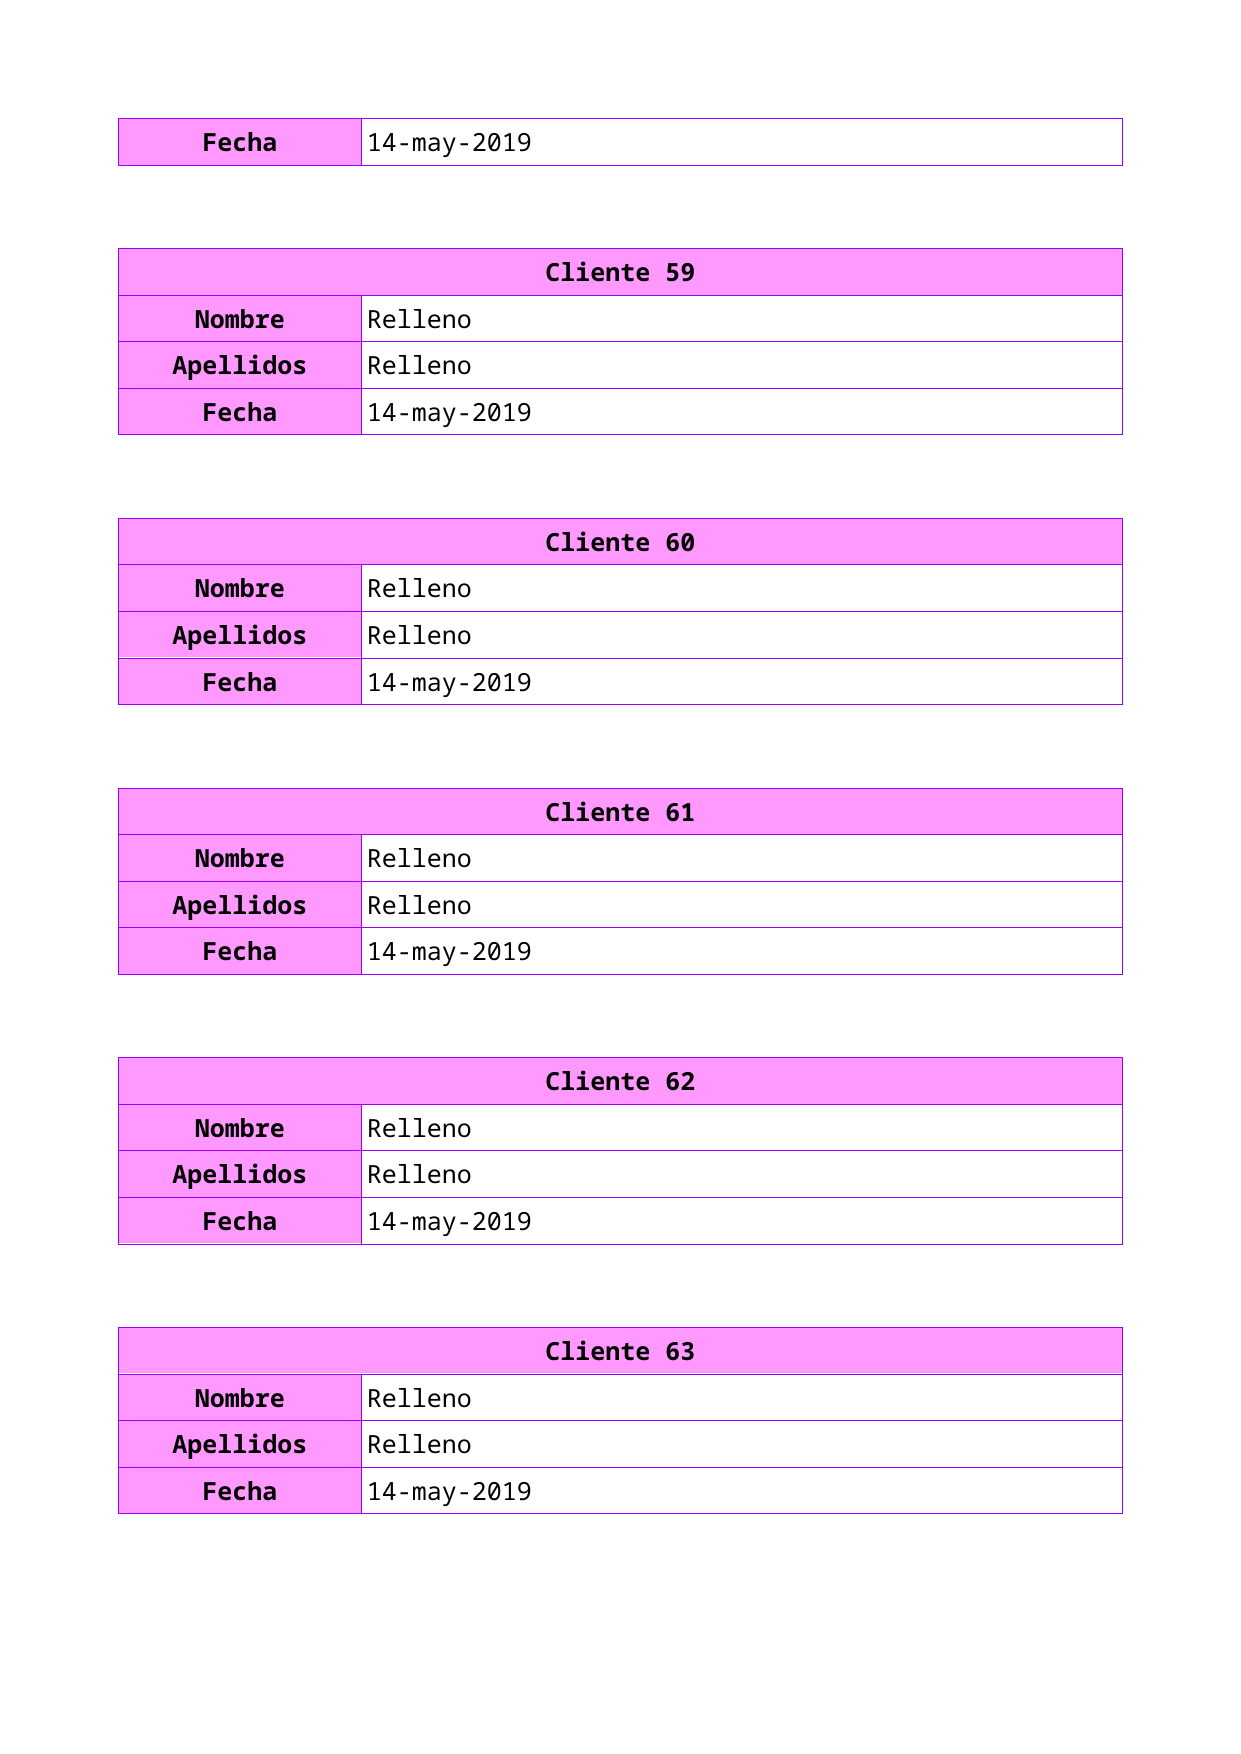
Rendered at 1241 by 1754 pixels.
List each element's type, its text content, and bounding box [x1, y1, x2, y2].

table_header Cliente 62 [119, 1058, 1122, 1104]
table_cell Fecha [119, 1468, 361, 1513]
table_cell 14-may-2019 [362, 389, 1122, 434]
table_cell Relleno [362, 1421, 1122, 1467]
table_cell Relleno [362, 882, 1122, 927]
table_cell Fecha [119, 659, 361, 704]
table_header Cliente 61 [119, 789, 1122, 834]
table_cell Apellidos [119, 342, 361, 388]
table_cell 14-may-2019 [362, 928, 1122, 974]
table_cell Relleno [362, 342, 1122, 388]
table_header Cliente 59 [119, 249, 1122, 295]
table_header Cliente 60 [119, 519, 1122, 564]
table_cell Nombre [119, 1105, 361, 1150]
table_cell Relleno [362, 296, 1122, 341]
table_cell Relleno [362, 565, 1122, 611]
table_cell Nombre [119, 835, 361, 881]
table_cell Nombre [119, 1375, 361, 1420]
table_cell 14-may-2019 [362, 659, 1122, 704]
table_cell Nombre [119, 296, 361, 341]
table_cell Relleno [362, 1375, 1122, 1420]
table_cell 14-may-2019 [362, 1468, 1122, 1513]
table_cell Relleno [362, 835, 1122, 881]
table_cell Apellidos [119, 612, 361, 657]
table_header Cliente 63 [119, 1328, 1122, 1373]
table_cell Apellidos [119, 1421, 361, 1467]
table_cell Fecha [119, 119, 361, 165]
table_cell Fecha [119, 1198, 361, 1243]
table_cell Apellidos [119, 882, 361, 927]
table_cell 14-may-2019 [362, 119, 1122, 165]
table_cell Nombre [119, 565, 361, 611]
table_cell Fecha [119, 389, 361, 434]
table_cell Apellidos [119, 1151, 361, 1197]
table_cell Relleno [362, 612, 1122, 657]
table_cell Fecha [119, 928, 361, 974]
table_cell Relleno [362, 1151, 1122, 1197]
table_cell 14-may-2019 [362, 1198, 1122, 1243]
table_cell Relleno [362, 1105, 1122, 1150]
